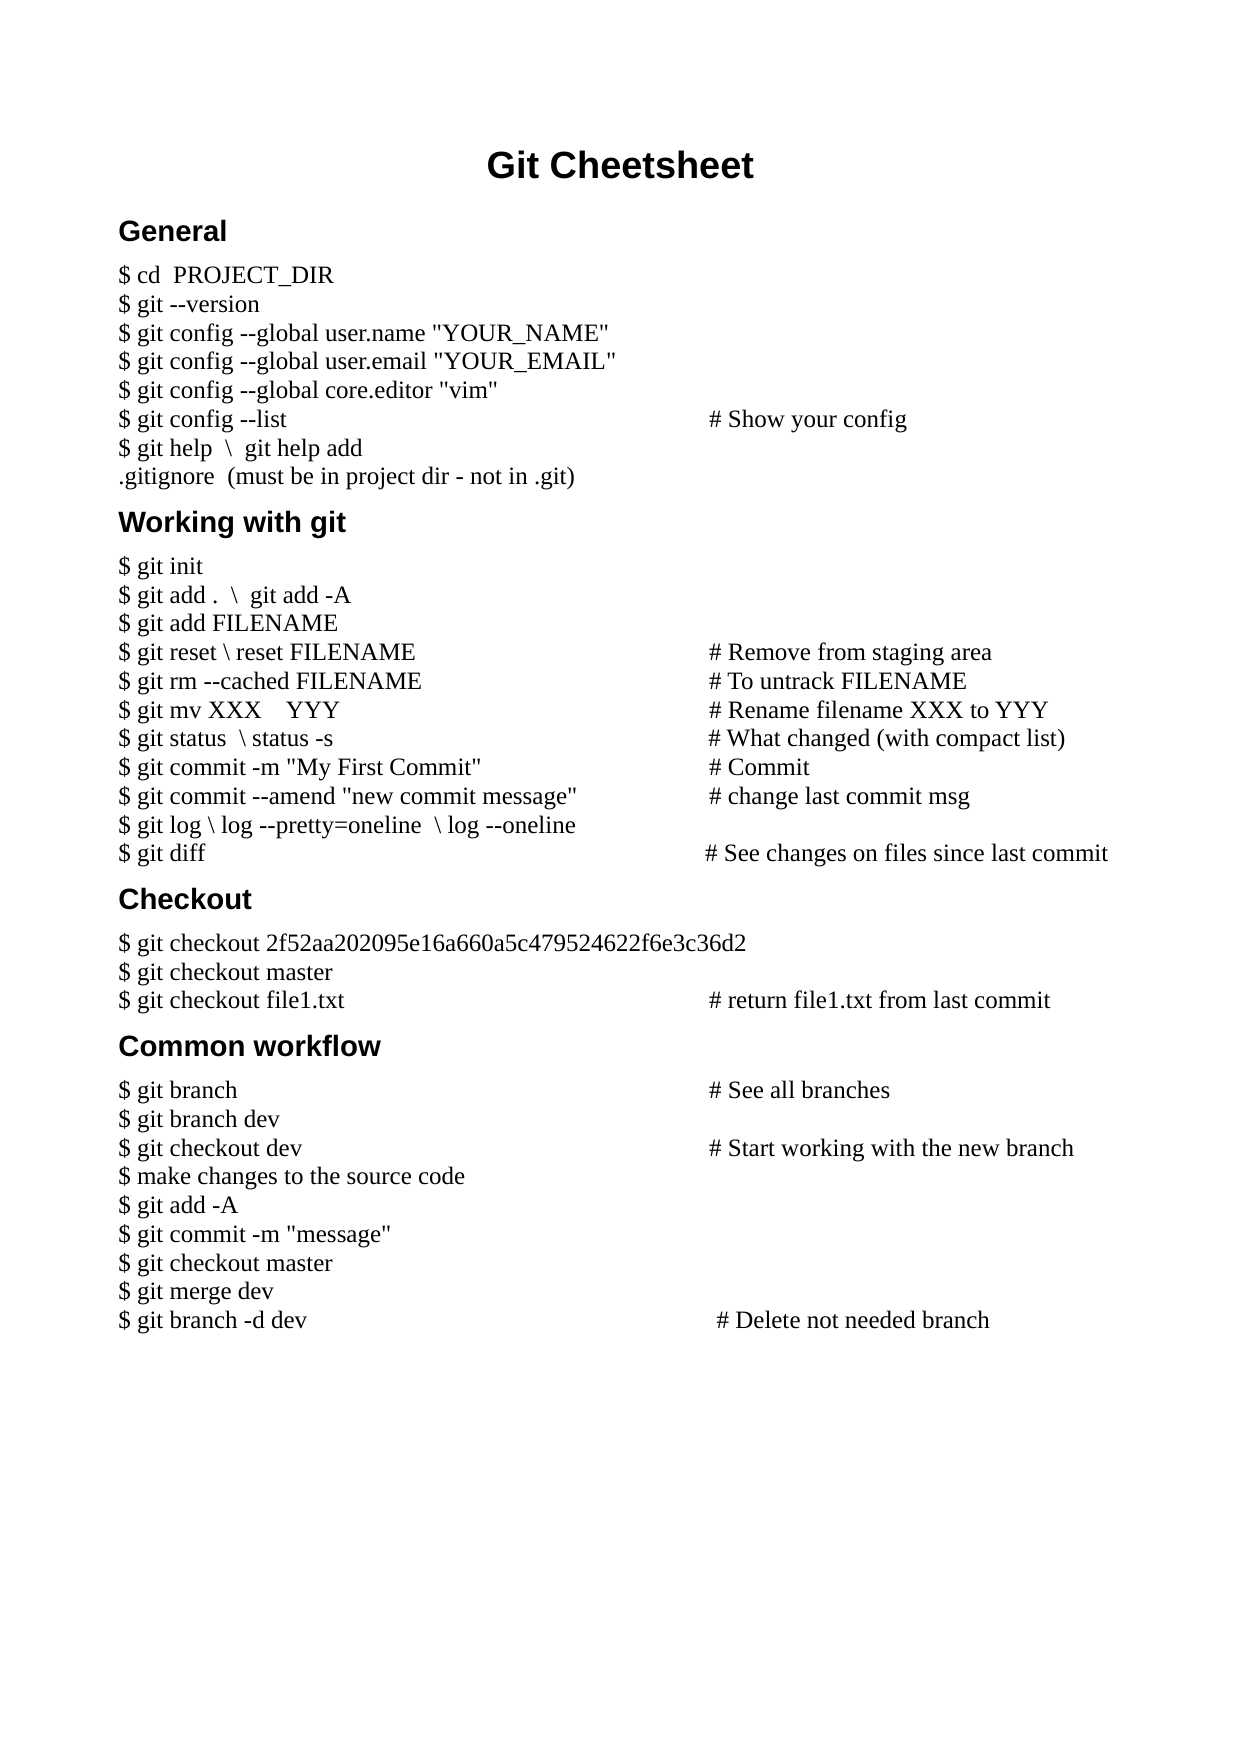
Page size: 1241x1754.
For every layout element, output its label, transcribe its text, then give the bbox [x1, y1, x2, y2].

text .gitignore (must be in project dir - not in .git) [118, 461, 1122, 490]
text $ git add . \ git add -A [118, 580, 1122, 608]
subtitle Checkout [118, 882, 1122, 916]
text $ git branch -d dev # Delete not needed branch [118, 1305, 1122, 1334]
text $ make changes to the source code [118, 1161, 1122, 1190]
subtitle General [118, 214, 1122, 248]
text $ git checkout master [118, 1248, 1122, 1276]
text $ git checkout dev # Start working with the new branch [118, 1133, 1122, 1161]
text $ git init [118, 551, 1122, 580]
text $ git reset \ reset FILENAME # Remove from staging area [118, 637, 1122, 666]
text $ git add FILENAME [118, 608, 1122, 637]
text $ git diff # See changes on files since last commit [118, 838, 1122, 867]
text $ git branch dev [118, 1104, 1122, 1133]
text $ git rm --cached FILENAME # To untrack FILENAME [118, 666, 1122, 695]
text $ git status \ status -s # What changed (with compact list) [118, 723, 1122, 752]
text $ git commit --amend "new commit message" # change last commit msg [118, 781, 1122, 810]
subtitle Working with git [118, 505, 1122, 538]
text $ git config --global core.editor "vim" [118, 375, 1122, 404]
subtitle Git Cheetsheet [118, 143, 1122, 187]
text $ git commit -m "My First Commit" # Commit [118, 752, 1122, 781]
text $ cd PROJECT_DIR [118, 260, 1122, 289]
subtitle Common workflow [118, 1029, 1122, 1063]
text $ git config --list # Show your config [118, 404, 1122, 433]
text $ git merge dev [118, 1276, 1122, 1305]
text $ git branch # See all branches [118, 1075, 1122, 1104]
text $ git checkout 2f52aa202095e16a660a5c479524622f6e3c36d2 [118, 928, 1122, 957]
text $ git add -A [118, 1190, 1122, 1219]
text $ git checkout master [118, 957, 1122, 986]
text $ git checkout file1.txt # return file1.txt from last commit [118, 986, 1122, 1014]
text $ git config --global user.name "YOUR_NAME" [118, 318, 1122, 346]
text $ git commit -m "message" [118, 1219, 1122, 1248]
text $ git config --global user.email "YOUR_EMAIL" [118, 346, 1122, 375]
text $ git mv XXX YYY # Rename filename XXX to YYY [118, 695, 1122, 723]
text $ git --version [118, 289, 1122, 318]
text $ git help \ git help add [118, 433, 1122, 461]
text $ git log \ log --pretty=oneline \ log --oneline [118, 810, 1122, 838]
